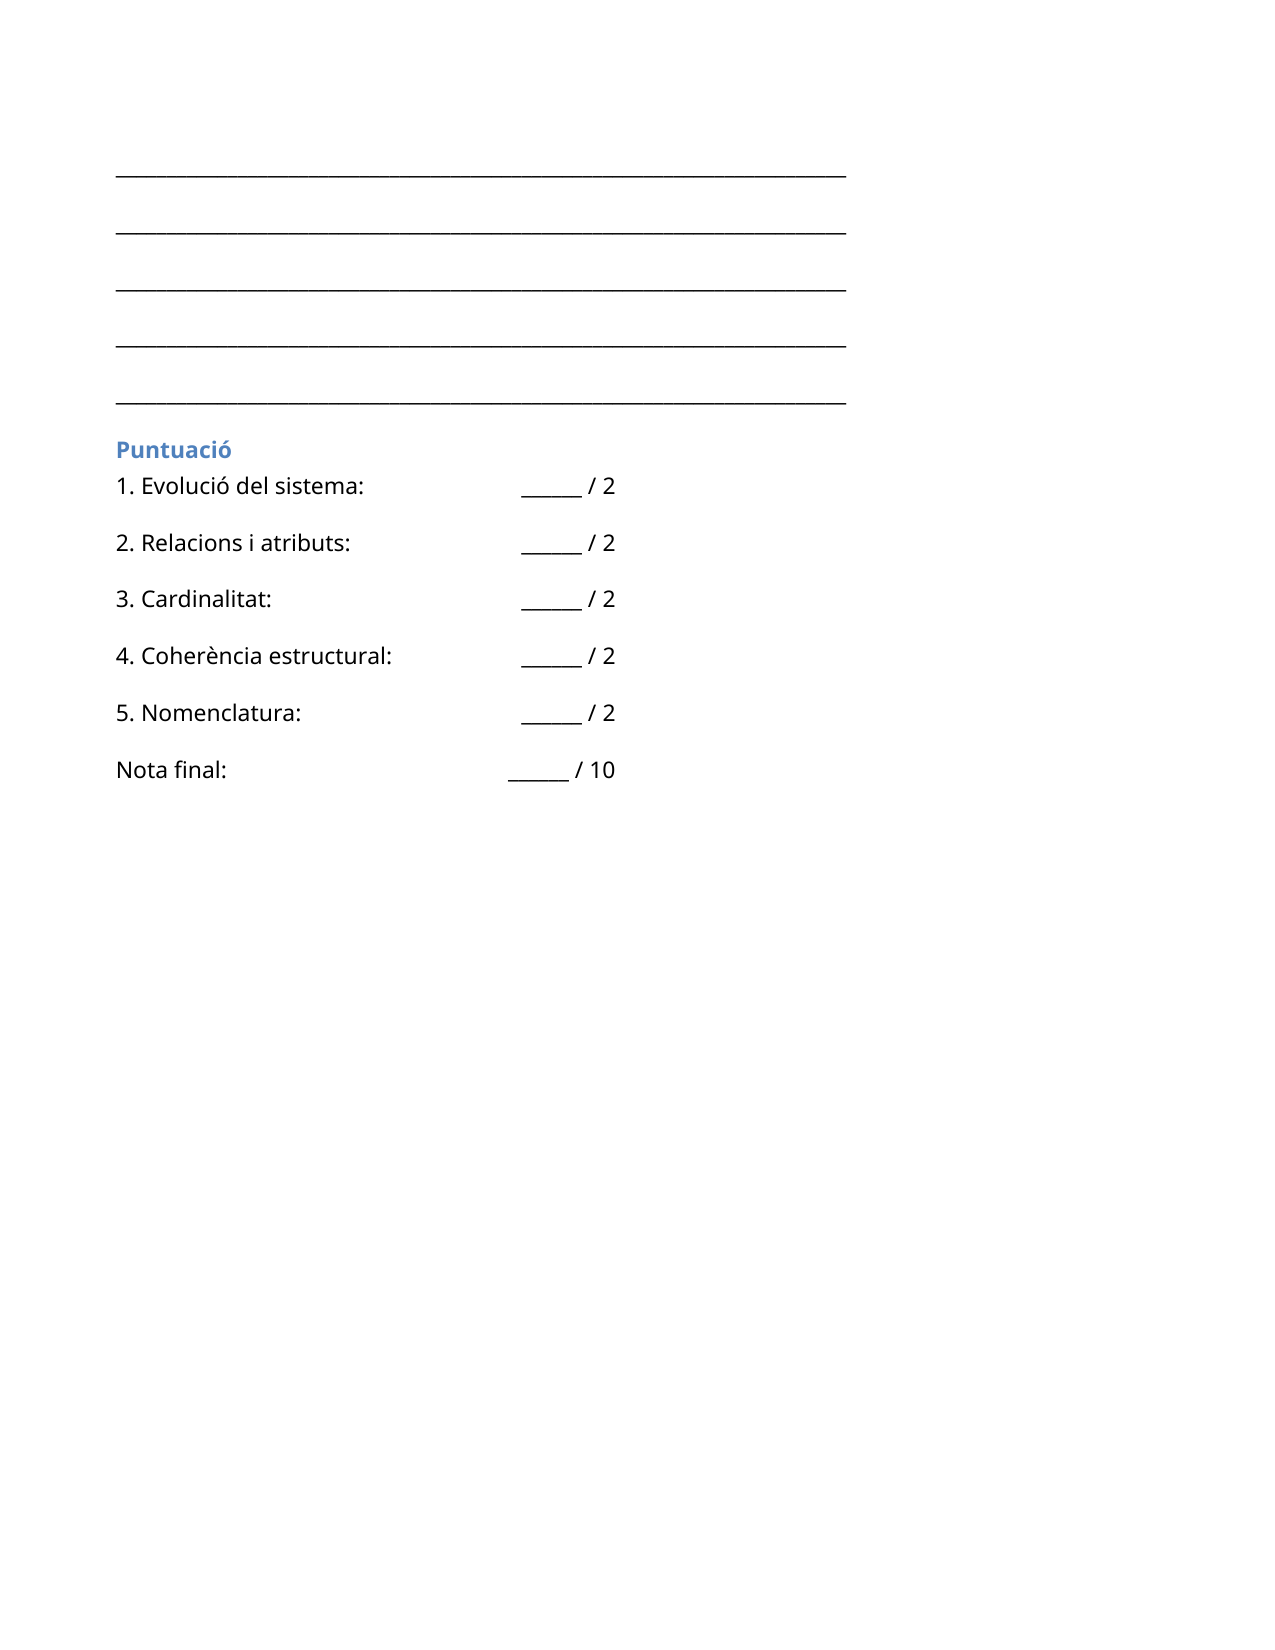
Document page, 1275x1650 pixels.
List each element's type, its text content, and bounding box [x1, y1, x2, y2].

text 3. Cardinalitat: ______ / 2 [116, 583, 1177, 614]
text Nota final: ______ / 10 [116, 754, 1177, 785]
text ________________________________________________________________________ [116, 320, 1177, 352]
text ________________________________________________________________________ [116, 263, 1177, 295]
subtitle Puntuació [116, 434, 1177, 465]
text 2. Relacions i atributs: ______ / 2 [116, 527, 1177, 558]
text ________________________________________________________________________ [116, 377, 1177, 408]
text 1. Evolució del sistema: ______ / 2 [116, 470, 1177, 501]
text ________________________________________________________________________ [116, 207, 1177, 238]
text 4. Coherència estructural: ______ / 2 [116, 640, 1177, 671]
text 5. Nomenclatura: ______ / 2 [116, 697, 1177, 728]
text ________________________________________________________________________ [116, 150, 1177, 181]
